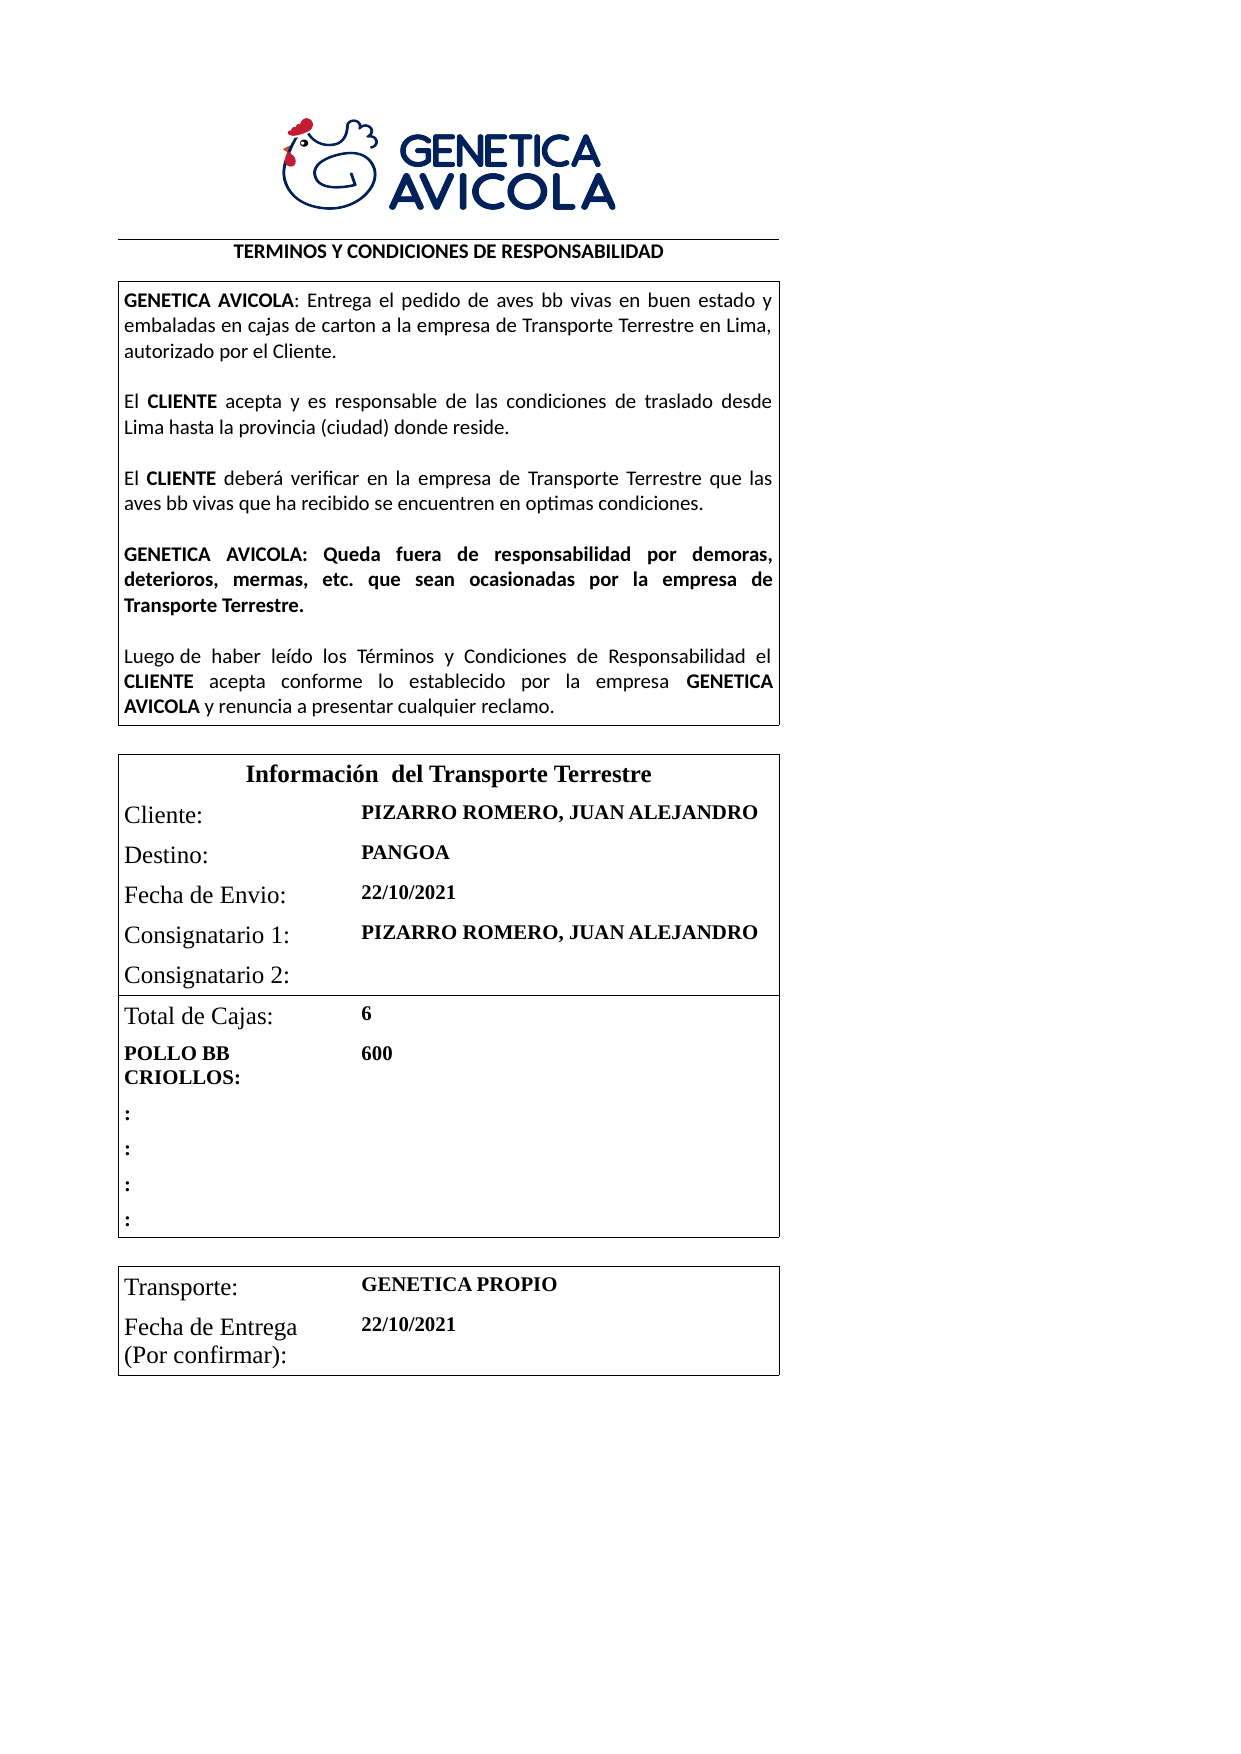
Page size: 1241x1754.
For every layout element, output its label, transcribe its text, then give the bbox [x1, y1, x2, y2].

table_cell 22/10/2021 [356, 1306, 779, 1375]
table_cell PANGOA [356, 834, 779, 874]
table_cell : [119, 1130, 356, 1166]
table_cell [356, 1095, 779, 1130]
table_header Información del Transporte Terrestre [119, 755, 779, 794]
table_cell : [119, 1095, 356, 1130]
table_cell [356, 1166, 779, 1201]
table_cell 22/10/2021 [356, 874, 779, 914]
table_cell [118, 1238, 356, 1266]
table_cell : [119, 1201, 356, 1237]
table_cell [356, 1130, 779, 1166]
table_cell 6 [356, 996, 779, 1035]
table_cell PIZARRO ROMERO, JUAN ALEJANDRO [356, 794, 779, 834]
table_cell 600 [356, 1035, 779, 1095]
table_cell : [119, 1166, 356, 1201]
table_cell [356, 1201, 779, 1237]
table_cell GENETICA AVICOLA: Entrega el pedido de aves bb vivas en buen estado y embaladas en cajas de carton a la empresa de Transporte Terrestre en Lima, autorizado por el Cliente. El CLIENTE acepta y es responsable de las condiciones de traslado desde Lima hasta la provincia (ciudad) donde reside. El CLIENTE deberá verificar en la empresa de Transporte Terrestre que las aves bb vivas que ha recibido se encuentren en optimas condiciones. GENETICA AVICOLA: Queda fuera de responsabilidad por demoras, deterioros, mermas, etc. que sean ocasionadas por la empresa de Transporte Terrestre. Luego de haber leído los Términos y Condiciones de Responsabilidad el CLIENTE acepta conforme lo establecido por la empresa GENETICA AVICOLA y renuncia a presentar cualquier reclamo. [119, 282, 779, 725]
table_header TERMINOS Y CONDICIONES DE RESPONSABILIDAD [118, 240, 779, 281]
table_cell Fecha de Entrega (Por confirmar): [119, 1306, 356, 1375]
table_cell [356, 1238, 779, 1266]
table_cell [356, 955, 779, 995]
picture [282, 118, 616, 210]
table_cell Transporte: [119, 1267, 356, 1306]
table_cell Consignatario 2: [119, 955, 356, 995]
table_cell GENETICA PROPIO [356, 1267, 779, 1306]
table_cell Total de Cajas: [119, 996, 356, 1035]
table_cell Fecha de Envio: [119, 874, 356, 914]
table_cell POLLO BB CRIOLLOS: [119, 1035, 356, 1095]
table_cell Consignatario 1: [119, 915, 356, 955]
table_cell Destino: [119, 834, 356, 874]
table_cell Cliente: [119, 794, 356, 834]
table_cell PIZARRO ROMERO, JUAN ALEJANDRO [356, 915, 779, 955]
